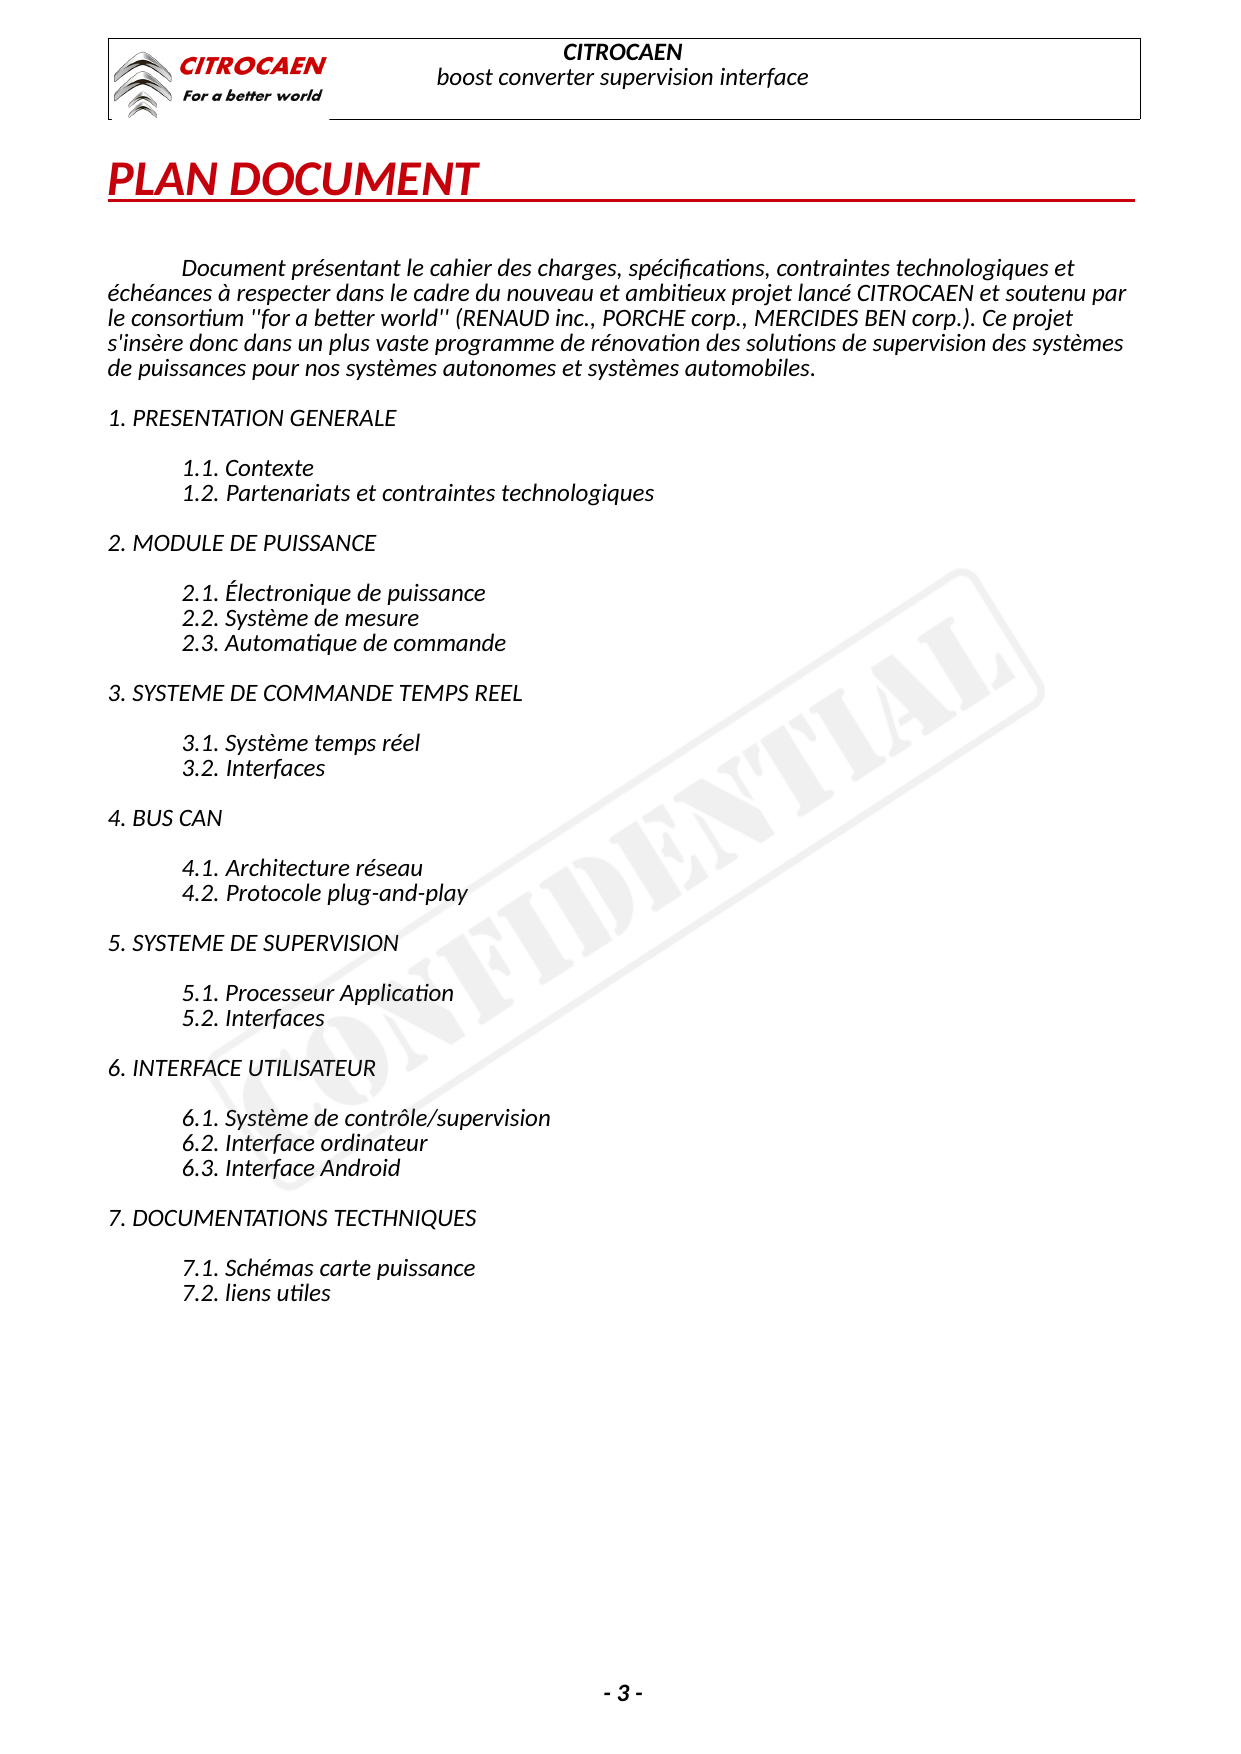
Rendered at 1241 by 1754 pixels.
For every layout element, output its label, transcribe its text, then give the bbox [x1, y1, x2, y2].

text PLAN DOCUMENT [107, 158, 1140, 208]
text 1. PRESENTATION GENERALE [107, 408, 1140, 433]
picture [111, 49, 330, 120]
text Document présentant le cahier des charges, spécifications, contraintes technologiques et échéances à respecter dans le cadre du nouveau et ambitieux projet lancé CITROCAEN et soutenu par le consortium ''for a better world'' (RENAUD inc., PORCHE corp., MERCIDES BEN corp.). Ce projet s'insère donc dans un plus vaste programme de rénovation des solutions de supervision des systèmes de puissances pour nos systèmes autonomes et systèmes automobiles. [107, 258, 1140, 383]
